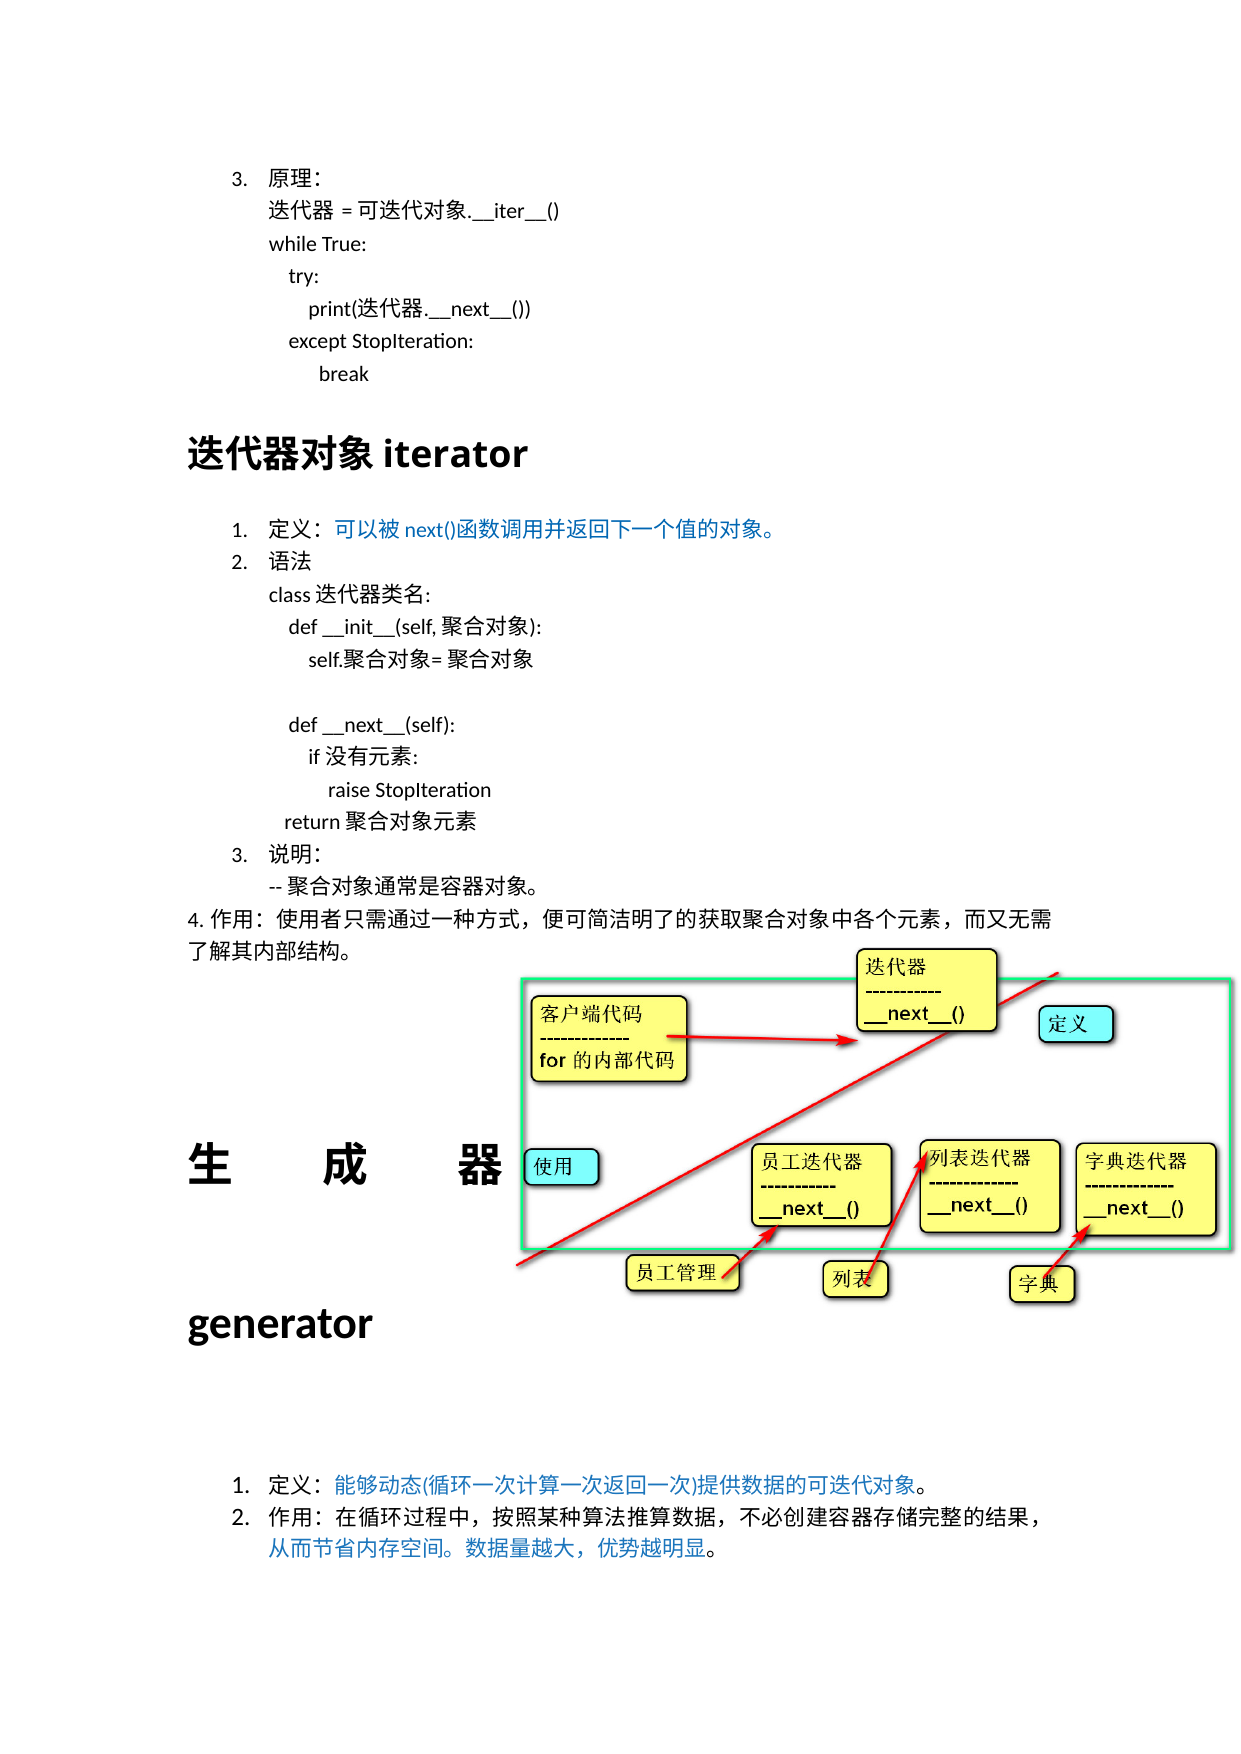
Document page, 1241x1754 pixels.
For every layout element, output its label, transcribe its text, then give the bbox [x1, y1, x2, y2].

list print(迭代器.__next__()) [225, 292, 1053, 324]
list class 迭代器类名: [225, 578, 1053, 610]
list while True: [225, 227, 1053, 259]
text 迭代器 = 可迭代对象.__iter__() [225, 194, 1053, 227]
list break [225, 357, 1053, 389]
list 作用：在循环过程中，按照某种算法推算数据，不必创建容器存储完整的结果，从而节省内存空间。数据量越大，优势越明显。 [231, 1501, 1053, 1566]
list if 没有元素: [225, 740, 1053, 773]
list -- 聚合对象通常是容器对象。 [269, 870, 1053, 903]
subtitle 迭代器对象iterator [187, 419, 1053, 484]
list 语法 [231, 545, 1053, 578]
list 原理： [231, 162, 1053, 194]
list return 聚合对象元素 [225, 805, 1053, 838]
list raise StopIteration [225, 773, 1053, 805]
picture [512, 947, 1240, 1342]
list self.聚合对象= 聚合对象 [225, 643, 1053, 675]
list 定义：能够动态(循环一次计算一次返回一次)提供数据的可迭代对象。 [231, 1468, 1053, 1501]
text 4. 作用：使用者只需通过一种方式，便可简洁明了的获取聚合对象中各个元素，而又无需了解其内部结构。 [187, 903, 1053, 968]
list 定义：可以被next()函数调用并返回下一个值的对象。 [231, 513, 1053, 545]
list def __next__(self): [225, 708, 1053, 740]
list try: [225, 259, 1053, 292]
list except StopIteration: [225, 324, 1053, 357]
list 说明： [231, 838, 1053, 870]
list def __init__(self, 聚合对象): [225, 610, 1053, 643]
subtitle 生成器generator [187, 1133, 1053, 1355]
